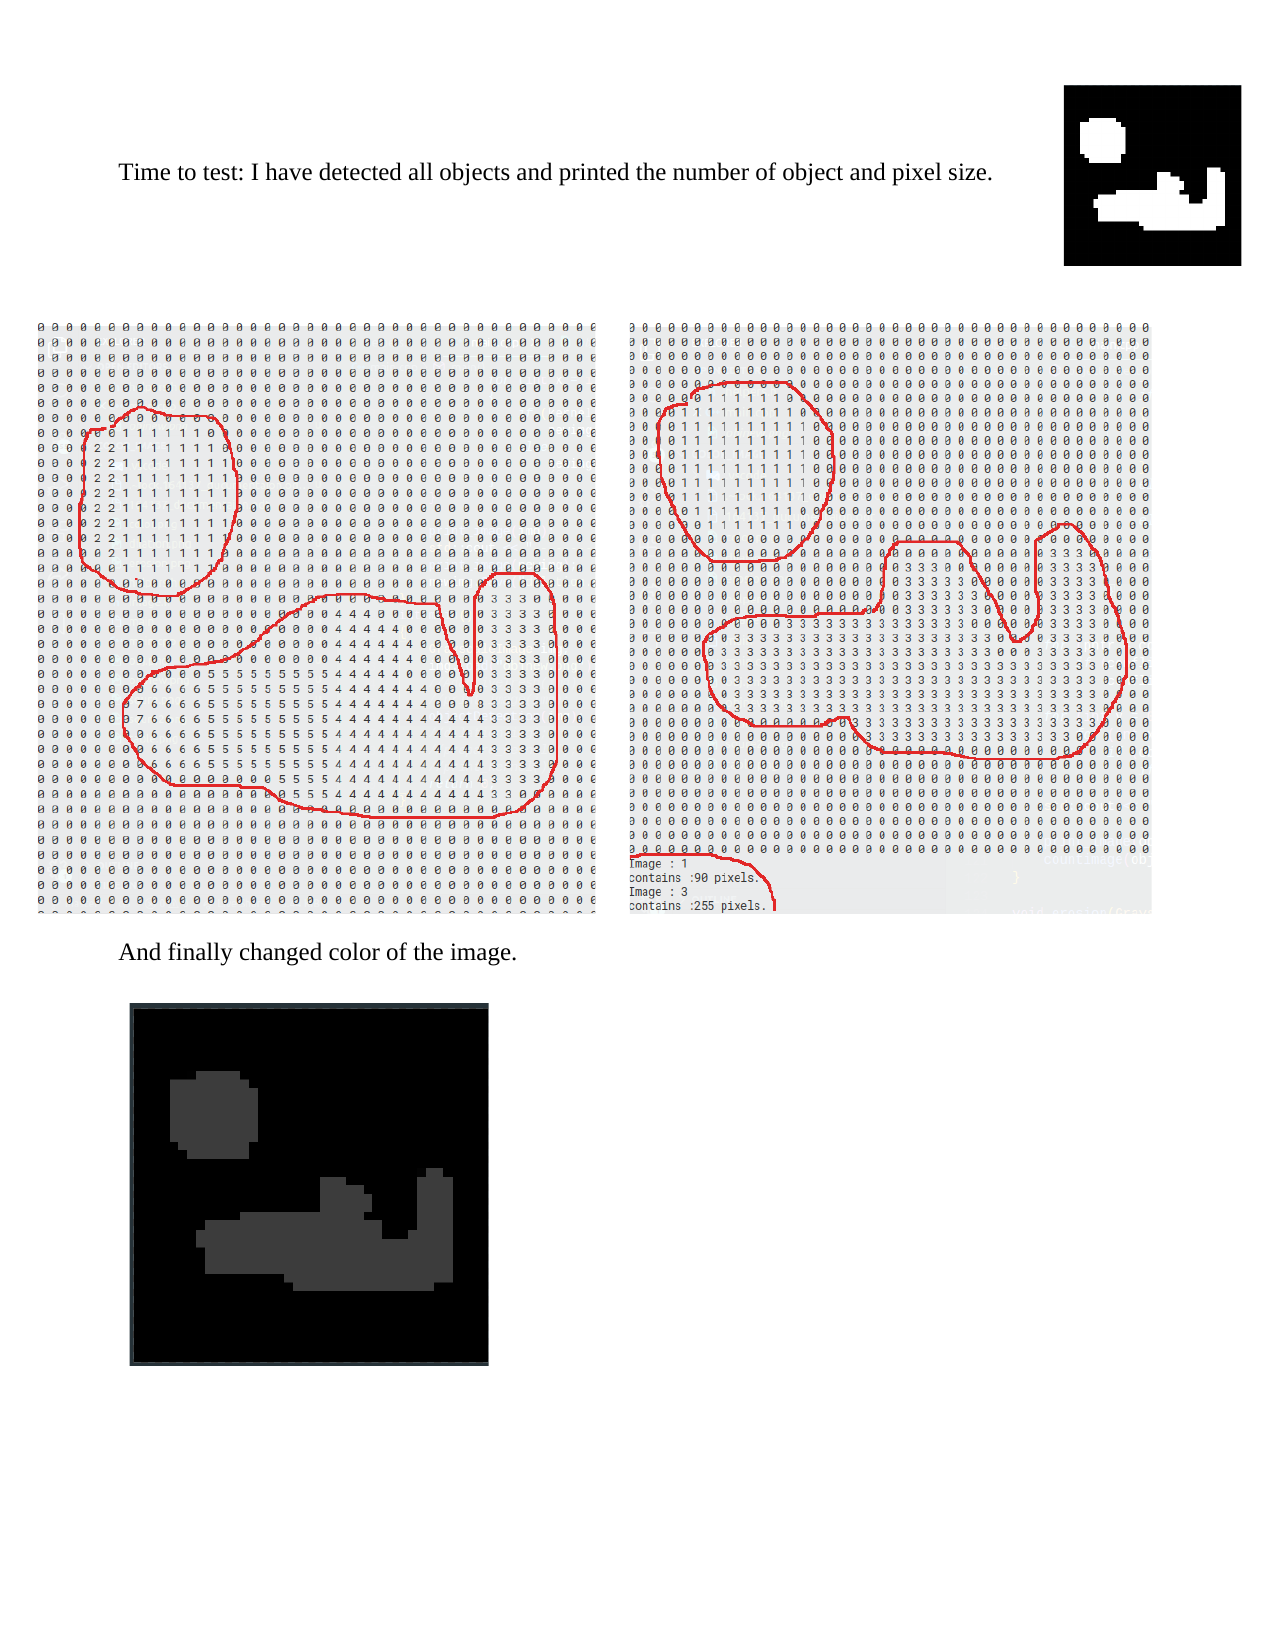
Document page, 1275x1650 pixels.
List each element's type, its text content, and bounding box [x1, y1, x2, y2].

text And finally changed color of the image. [118, 440, 1157, 966]
text Time to test: I have detected all objects and printed the number of object and pixel size. [118, 158, 1063, 186]
picture [37, 323, 596, 914]
picture [629, 323, 1152, 914]
picture [129, 1003, 489, 1366]
picture [1063, 85, 1242, 266]
